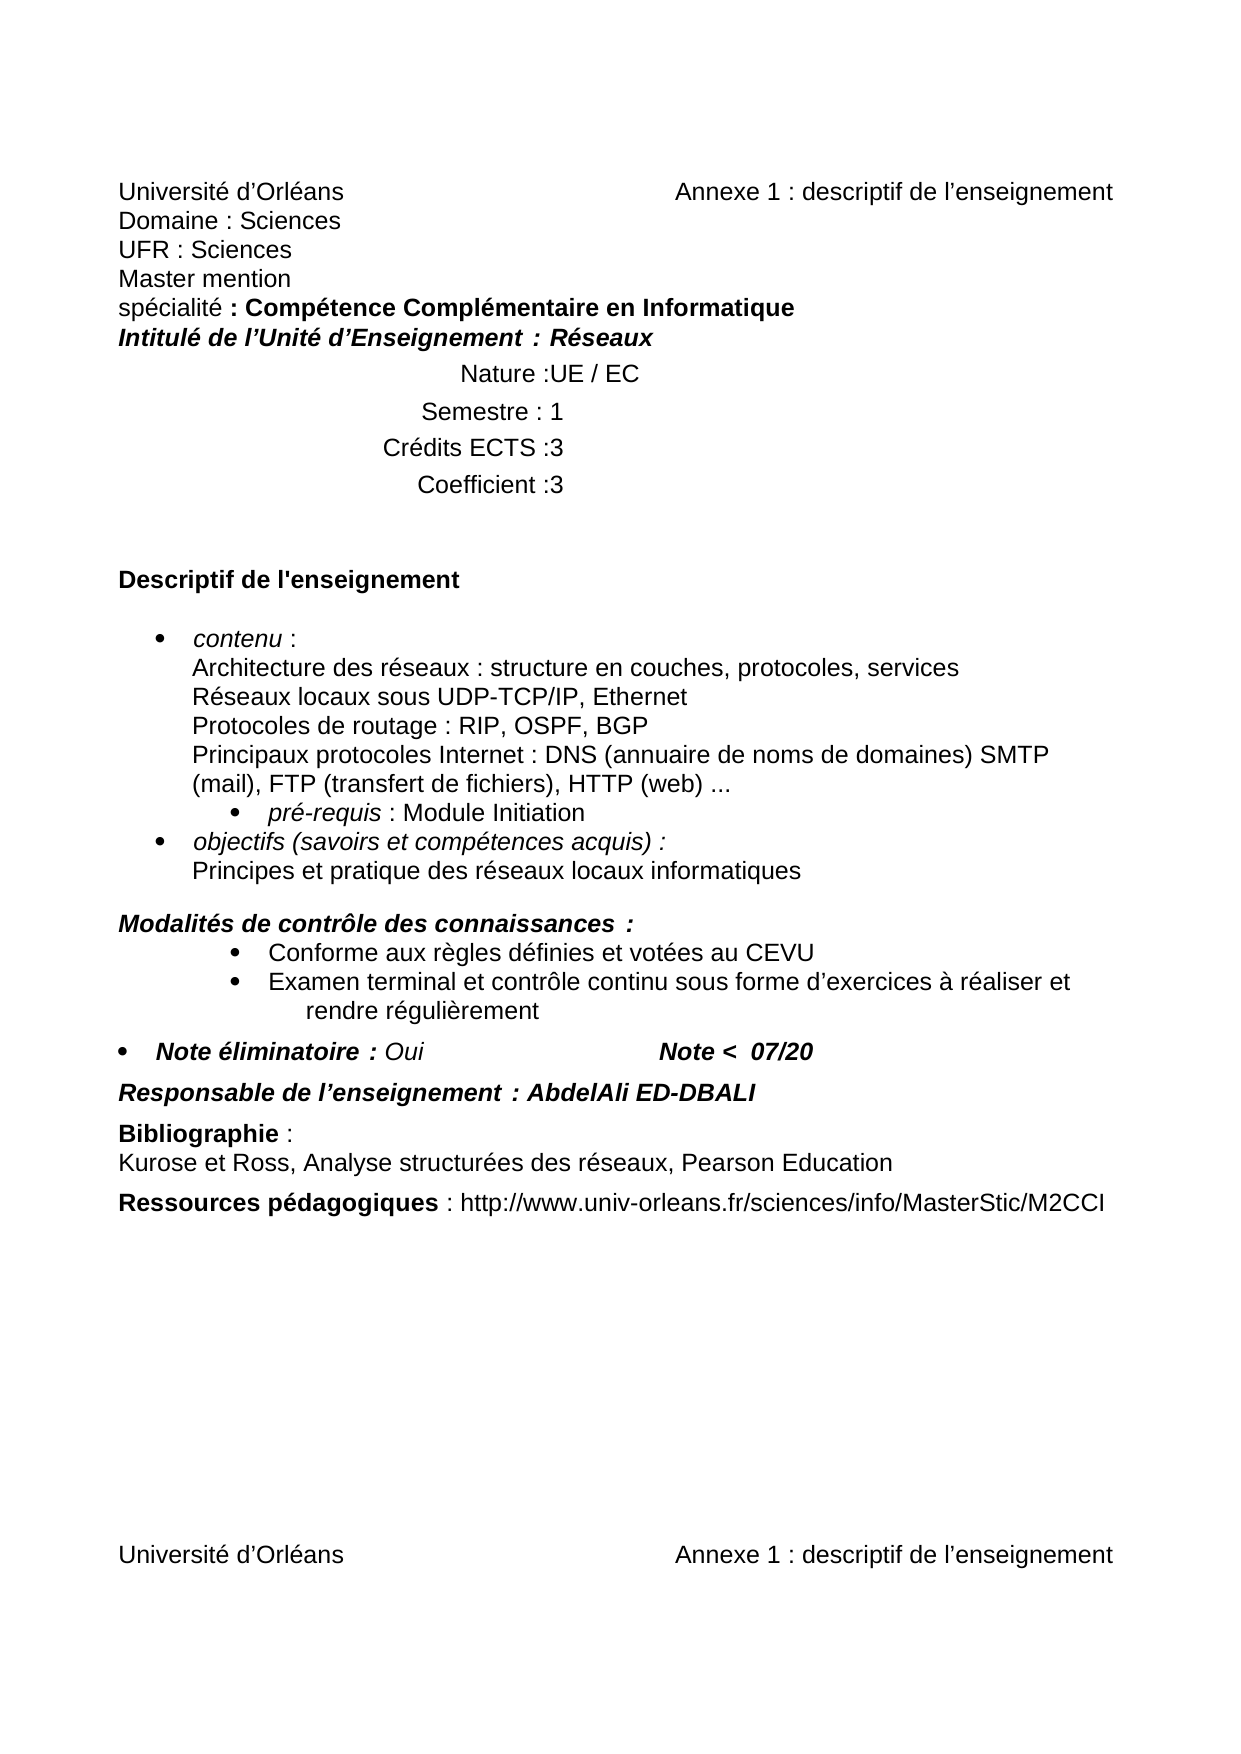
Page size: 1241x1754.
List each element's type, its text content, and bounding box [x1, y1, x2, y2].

table_cell Nature : [118, 359, 549, 396]
table_cell 3 [550, 470, 1122, 507]
table_cell Ressources pédagogiques : http://www.univ-orleans.fr/sciences/info/MasterStic/M2CCI [118, 1177, 1122, 1217]
table_cell UE / EC [550, 359, 1122, 396]
table_cell Réseaux [550, 323, 1122, 359]
table_cell Bibliographie : Kurose et Ross, Analyse structurées des réseaux, Pearson Education [118, 1107, 1122, 1177]
table_cell Note éliminatoire : Oui [118, 1025, 659, 1066]
table_cell pré-requis : Module Initiation [118, 798, 1122, 827]
table_cell contenu : Architecture des réseaux : structure en couches, protocoles, services Réseaux locaux sous UDP-TCP/IP, Ethernet Protocoles de routage : RIP, OSPF, BGP Principaux protocoles Internet : DNS (annuaire de noms de domaines) SMTP (mail), FTP (transfert de fichiers), HTTP (web) ... [118, 624, 1122, 798]
table_cell spécialité : Compétence Complémentaire en Informatique [118, 293, 1122, 322]
table_cell Crédits ECTS : [118, 433, 549, 470]
table_cell [550, 507, 1122, 565]
table_cell Coefficient : [118, 470, 549, 507]
table_cell [118, 595, 1122, 623]
table_cell [896, 1025, 1122, 1066]
table_cell Responsable de l’enseignement : AbdelAli ED-DBALI [118, 1066, 1122, 1107]
table_header Domaine : Sciences [118, 206, 1122, 235]
table_cell Master mention [118, 264, 1122, 293]
table_cell Intitulé de l’Unité d’Enseignement : [118, 323, 549, 359]
table_cell objectifs (savoirs et compétences acquis) : Principes et pratique des réseaux locaux informatiques [118, 827, 1122, 885]
table_cell Note < 07/20 [659, 1025, 896, 1066]
table_cell 3 [550, 433, 1122, 470]
table_cell Semestre : [118, 396, 549, 433]
table_cell Descriptif de l'enseignement [118, 565, 1122, 594]
table_cell UFR : Sciences [118, 235, 1122, 264]
table_cell Modalités de contrôle des connaissances : Conforme aux règles définies et votées au CEVU Examen terminal et contrôle continu sous forme d’exercices à réaliser et rendre régulièrement [118, 885, 1122, 1025]
table_cell 1 [550, 396, 1122, 433]
table_cell [118, 507, 549, 565]
